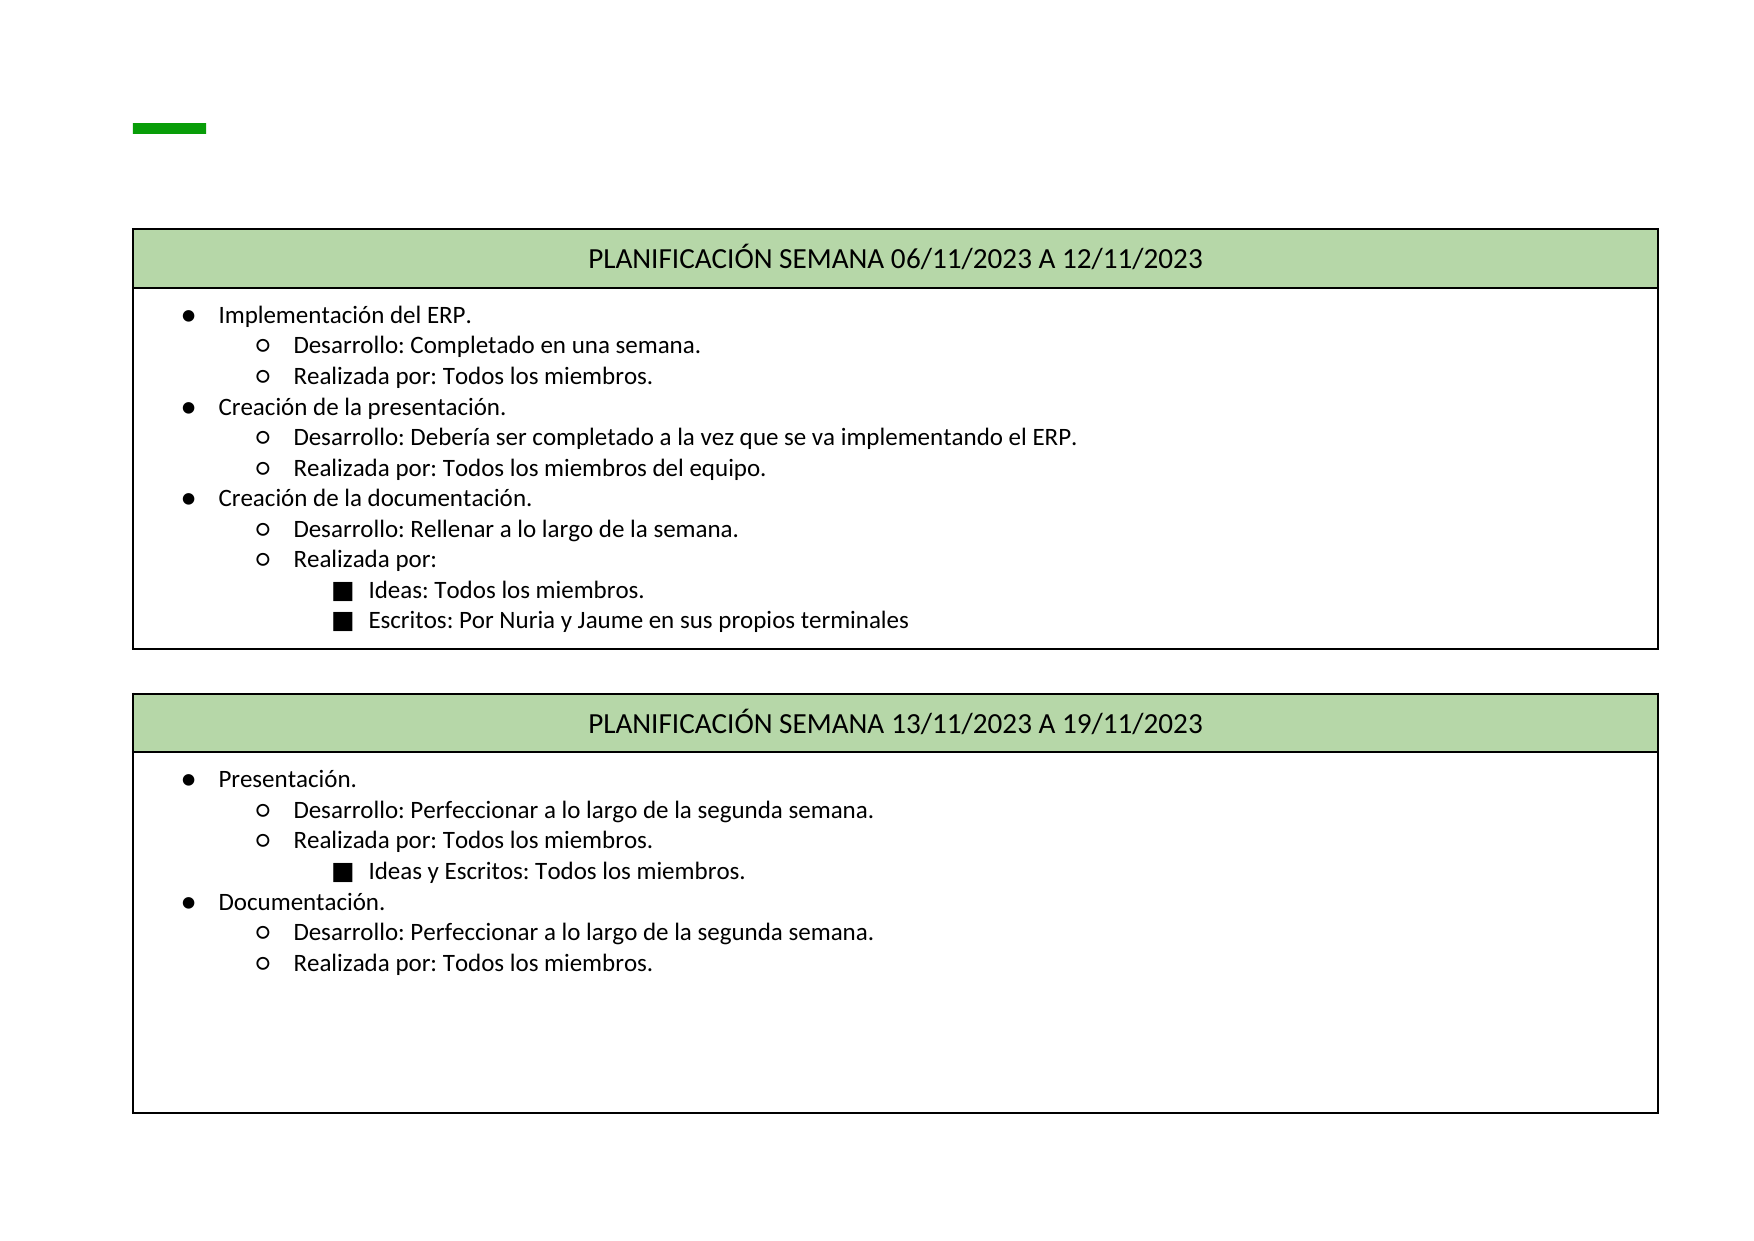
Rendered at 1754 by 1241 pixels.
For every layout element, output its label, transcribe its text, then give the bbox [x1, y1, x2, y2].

picture [132, 123, 207, 134]
table_header PLANIFICACIÓN SEMANA 13/11/2023 A 19/11/2023 [134, 695, 1657, 751]
table_header PLANIFICACIÓN SEMANA 06/11/2023 A 12/11/2023 [134, 230, 1657, 287]
table_cell Presentación. Desarrollo: Perfeccionar a lo largo de la segunda semana. Realizada por: Todos los miembros. Ideas y Escritos: Todos los miembros. Documentación. Desarrollo: Perfeccionar a lo largo de la segunda semana. Realizada por: Todos los miembros. [134, 753, 1657, 1112]
table_cell Implementación del ERP. Desarrollo: Completado en una semana. Realizada por: Todos los miembros. Creación de la presentación. Desarrollo: Debería ser completado a la vez que se va implementando el ERP. Realizada por: Todos los miembros del equipo. Creación de la documentación. Desarrollo: Rellenar a lo largo de la semana. Realizada por: Ideas: Todos los miembros. Escritos: Por Nuria y Jaume en sus propios terminales [134, 289, 1657, 648]
